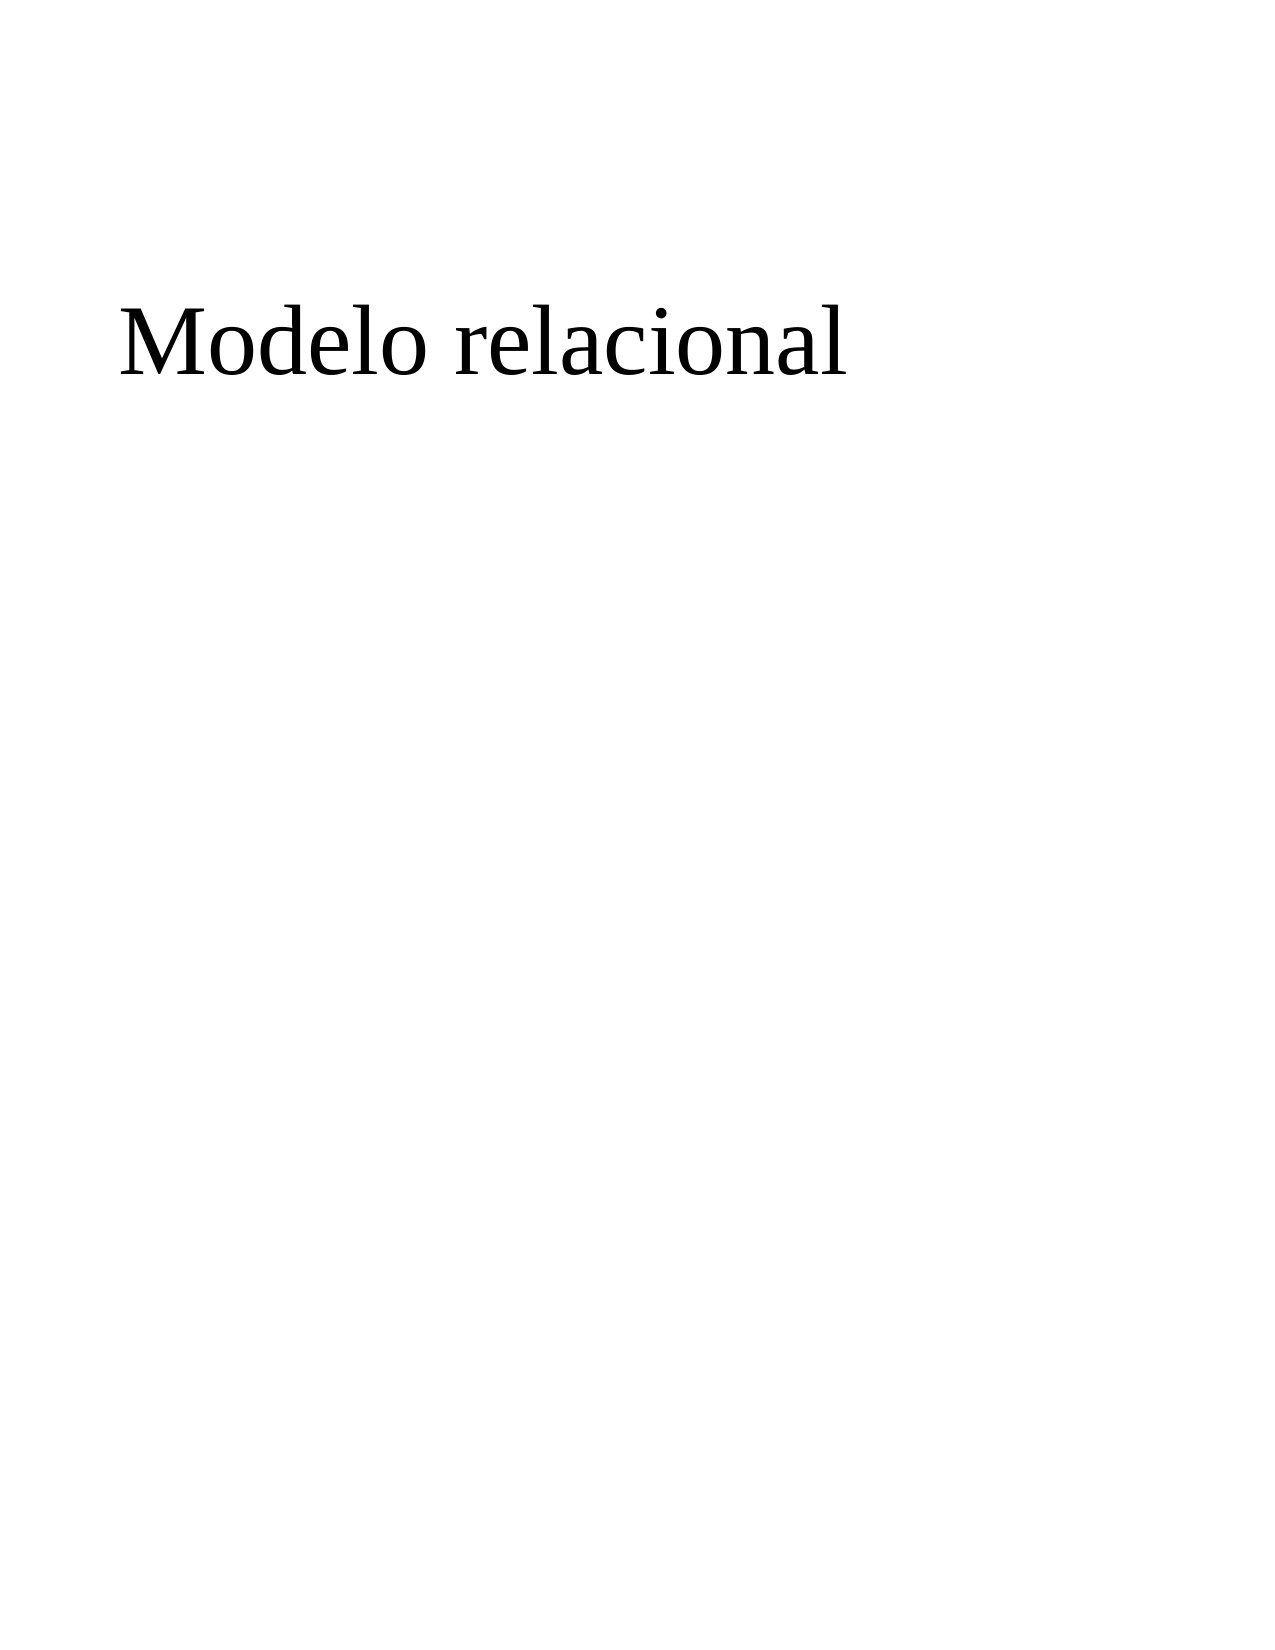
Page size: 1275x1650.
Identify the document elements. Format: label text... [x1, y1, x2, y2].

text Modelo relacional [118, 281, 1157, 396]
